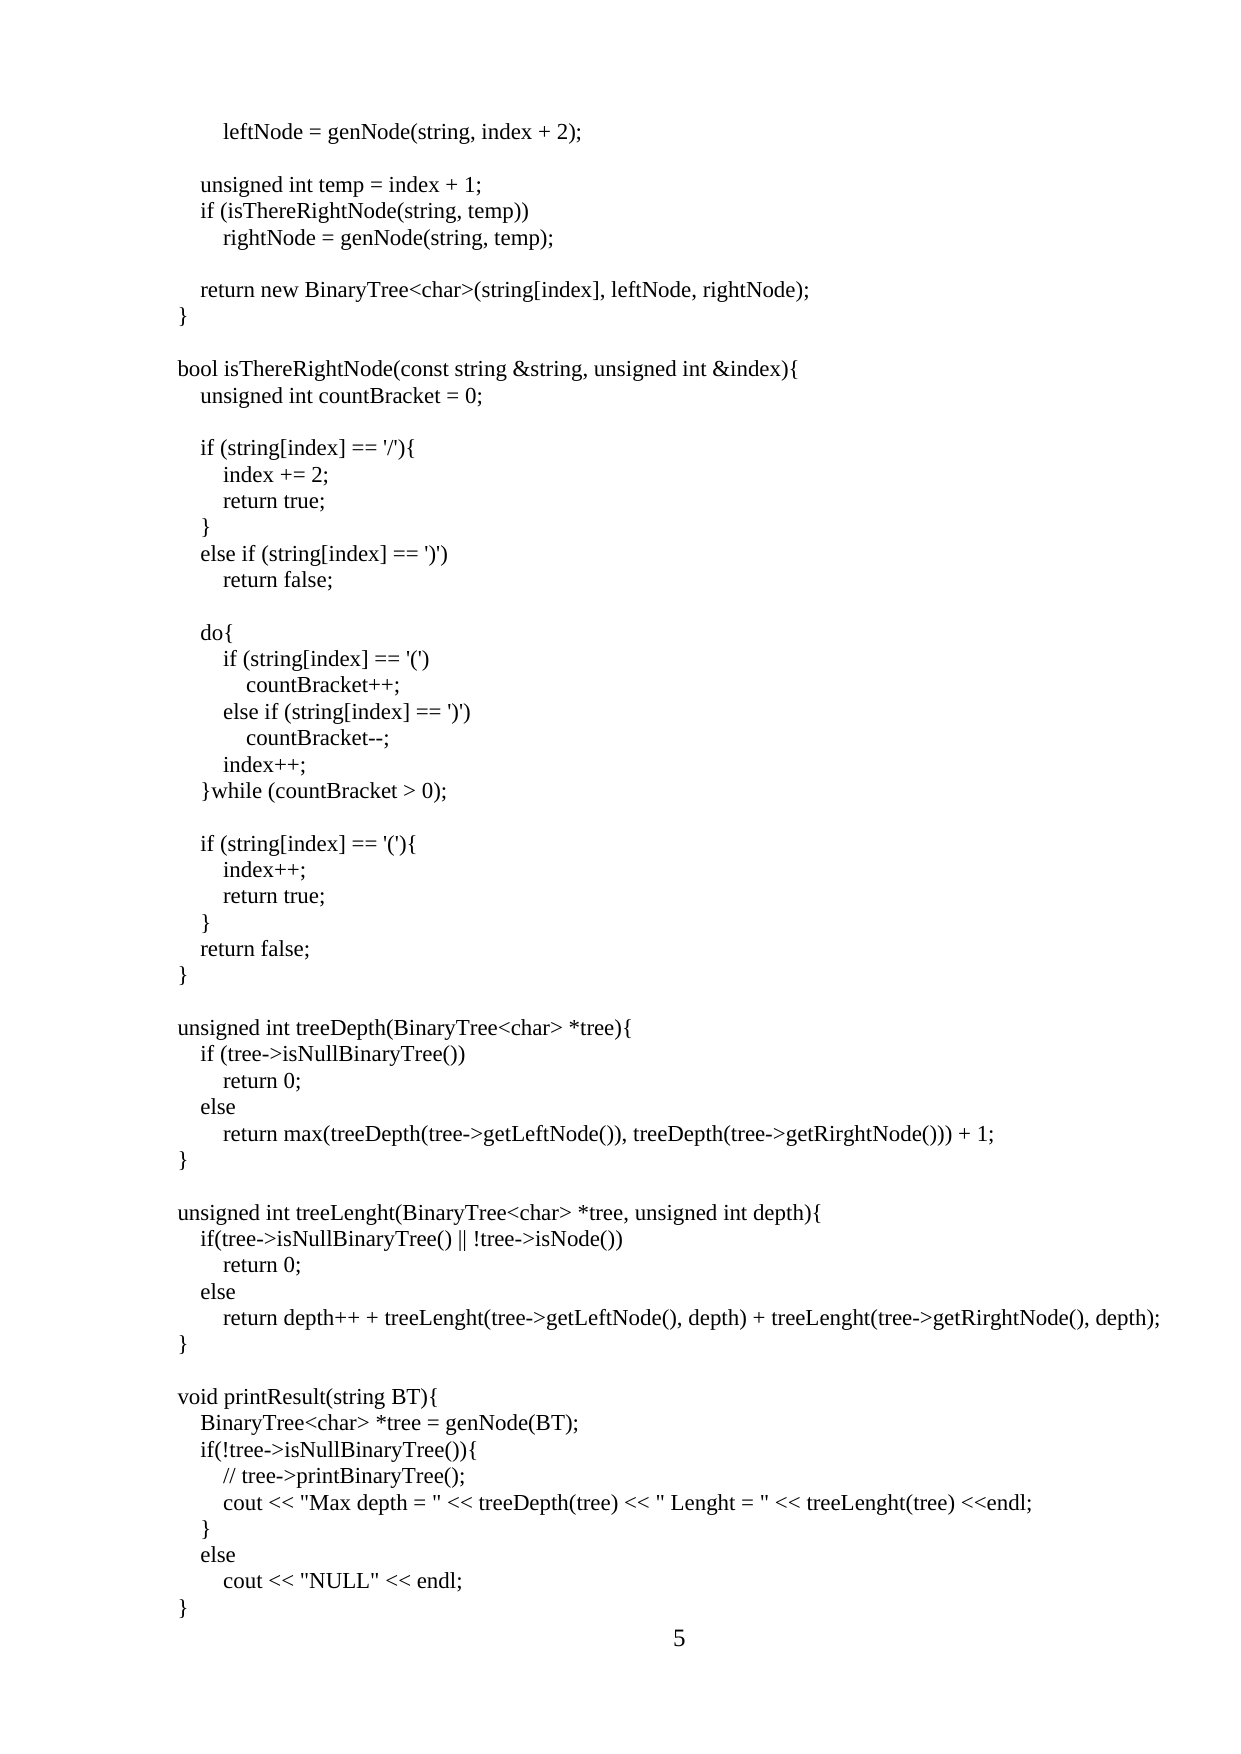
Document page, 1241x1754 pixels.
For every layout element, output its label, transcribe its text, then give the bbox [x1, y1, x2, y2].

text } [177, 1330, 1181, 1357]
text unsigned int treeLenght(BinaryTree<char> *tree, unsigned int depth){ [177, 1199, 1181, 1225]
text if(!tree->isNullBinaryTree()){ [177, 1436, 1181, 1462]
text return depth++ + treeLenght(tree->getLeftNode(), depth) + treeLenght(tree->getRirghtNode(), depth); [177, 1304, 1181, 1330]
text return 0; [177, 1251, 1181, 1278]
text } [177, 1515, 1181, 1541]
text } [177, 513, 1181, 540]
text } [177, 961, 1181, 988]
text // tree->printBinaryTree(); [177, 1462, 1181, 1488]
text else [177, 1278, 1181, 1304]
text } [177, 1146, 1181, 1172]
text countBracket--; [177, 724, 1181, 751]
text unsigned int countBracket = 0; [177, 382, 1181, 408]
text return false; [177, 566, 1181, 592]
text void printResult(string BT){ [177, 1383, 1181, 1409]
text return 0; [177, 1067, 1181, 1093]
text if (tree->isNullBinaryTree()) [177, 1041, 1181, 1067]
text else if (string[index] == ')') [177, 698, 1181, 724]
text unsigned int temp = index + 1; [177, 171, 1181, 197]
text return false; [177, 935, 1181, 961]
text else if (string[index] == ')') [177, 540, 1181, 566]
text bool isThereRightNode(const string &string, unsigned int &index){ [177, 355, 1181, 382]
text return true; [177, 882, 1181, 909]
text return new BinaryTree<char>(string[index], leftNode, rightNode); [177, 276, 1181, 303]
text index++; [177, 751, 1181, 777]
text countBracket++; [177, 672, 1181, 698]
text cout << "NULL" << endl; [177, 1568, 1181, 1594]
text else [177, 1541, 1181, 1568]
text cout << "Max depth = " << treeDepth(tree) << " Lenght = " << treeLenght(tree) <<endl; [177, 1488, 1181, 1515]
text if (string[index] == '/'){ [177, 434, 1181, 461]
text } [177, 1594, 1181, 1620]
text else [177, 1093, 1181, 1119]
text return true; [177, 487, 1181, 513]
text unsigned int treeDepth(BinaryTree<char> *tree){ [177, 1014, 1181, 1041]
text index += 2; [177, 461, 1181, 487]
text BinaryTree<char> *tree = genNode(BT); [177, 1409, 1181, 1436]
text } [177, 303, 1181, 329]
text if (isThereRightNode(string, temp)) [177, 197, 1181, 223]
text return max(treeDepth(tree->getLeftNode()), treeDepth(tree->getRirghtNode())) + 1; [177, 1119, 1181, 1146]
text rightNode = genNode(string, temp); [177, 223, 1181, 250]
text if(tree->isNullBinaryTree() || !tree->isNode()) [177, 1225, 1181, 1251]
text } [177, 909, 1181, 935]
text if (string[index] == '(') [177, 645, 1181, 672]
text }while (countBracket > 0); [177, 777, 1181, 803]
text do{ [177, 619, 1181, 645]
text if (string[index] == '('){ [177, 830, 1181, 856]
text leftNode = genNode(string, index + 2); [177, 118, 1181, 144]
text index++; [177, 856, 1181, 882]
